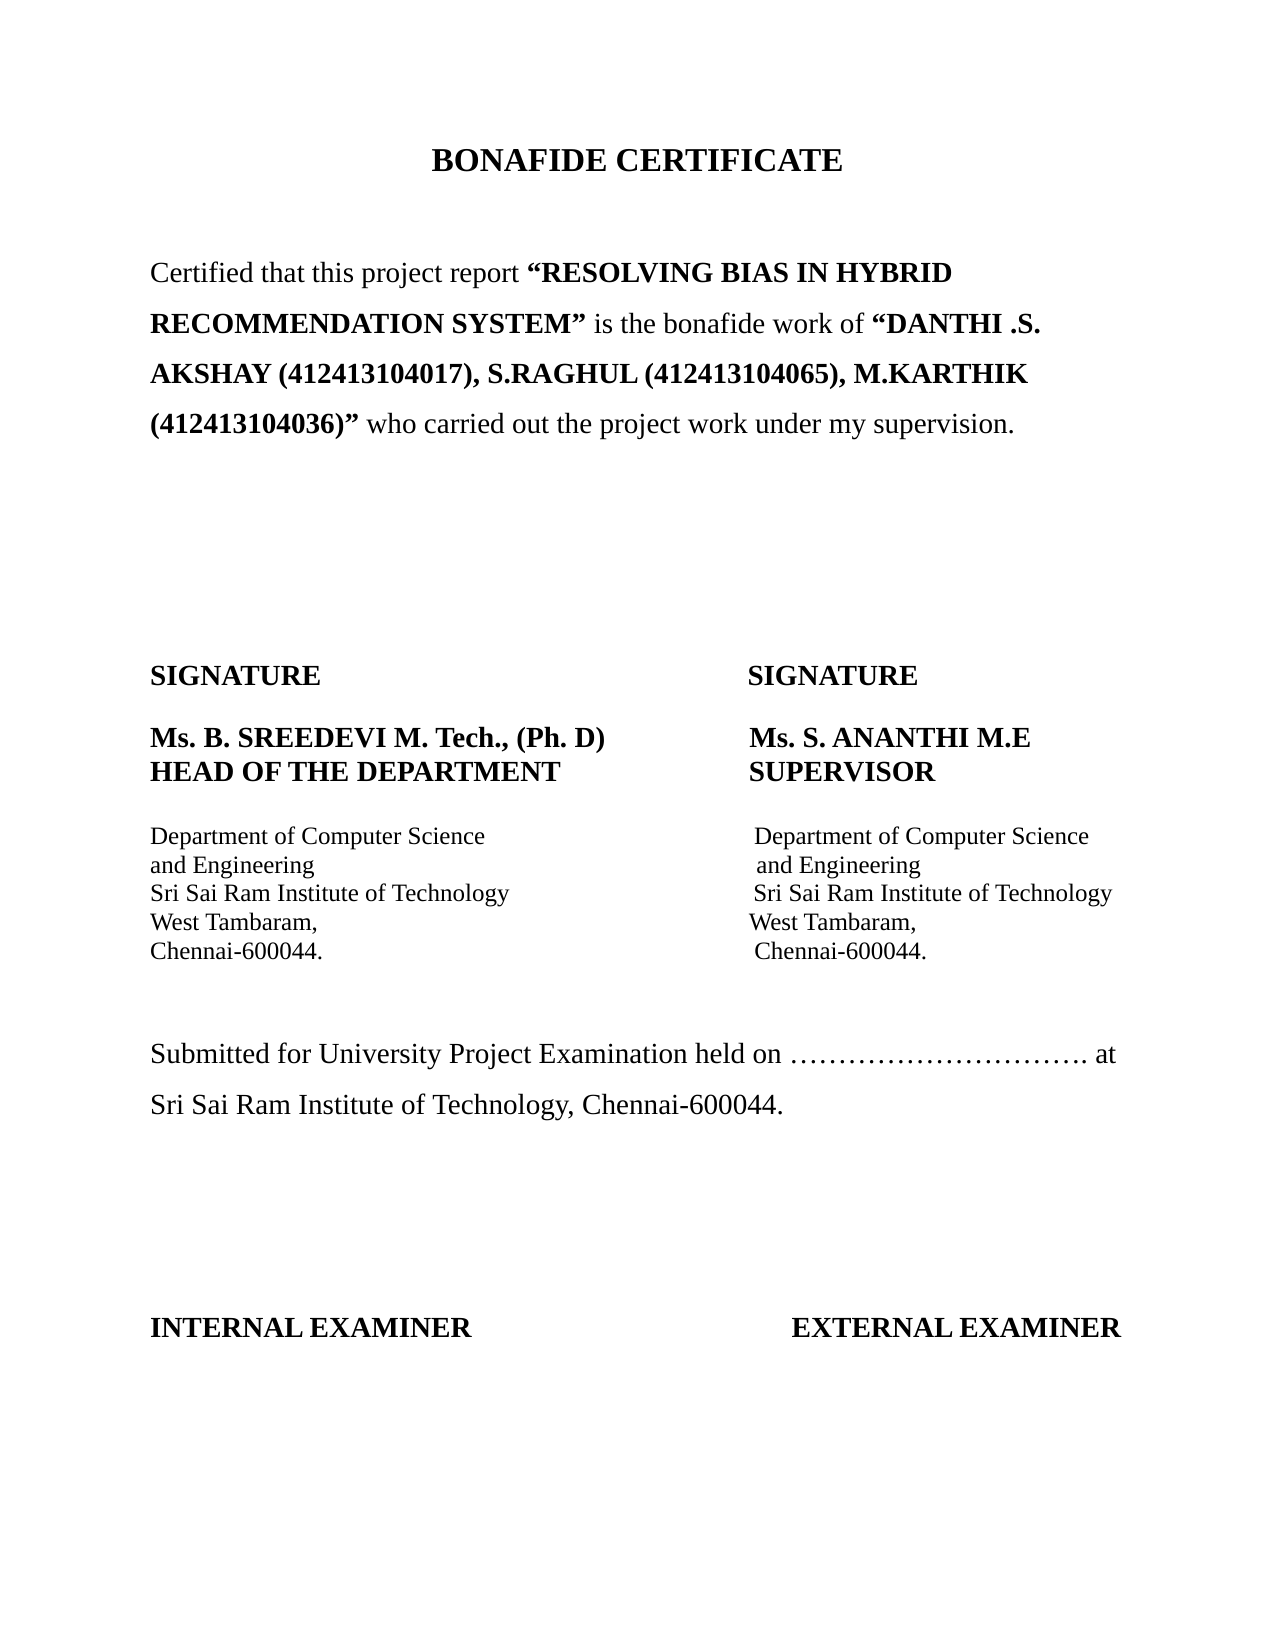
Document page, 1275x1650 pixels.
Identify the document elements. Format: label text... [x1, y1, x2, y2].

text Ms. B. SREEDEVI M. Tech., (Ph. D) Ms. S. ANANTHI M.E [150, 720, 1125, 754]
text Department of Computer Science Department of Computer Science [150, 821, 1125, 850]
text INTERNAL EXAMINER EXTERNAL EXAMINER [150, 1310, 1125, 1343]
text West Tambaram, West Tambaram, [150, 907, 1125, 936]
text and Engineering and Engineering [150, 850, 1125, 878]
text Submitted for University Project Examination held on …………………………. at Sri Sai Ram Institute of Technology, Chennai-600044. [150, 1037, 1125, 1121]
text Certified that this project report “RESOLVING BIAS IN HYBRID RECOMMENDATION SYSTEM” is the bonafide work of “DANTHI .S. AKSHAY (412413104017), S.RAGHUL (412413104065), M.KARTHIK (412413104036)” who carried out the project work under my supervision. [150, 256, 1125, 440]
text BONAFIDE CERTIFICATE [150, 141, 1125, 179]
text Sri Sai Ram Institute of Technology Sri Sai Ram Institute of Technology [150, 878, 1125, 907]
text SIGNATURE SIGNATURE [150, 658, 1125, 692]
text HEAD OF THE DEPARTMENT SUPERVISOR [150, 754, 1125, 787]
text Chennai-600044. Chennai-600044. [150, 936, 1125, 965]
